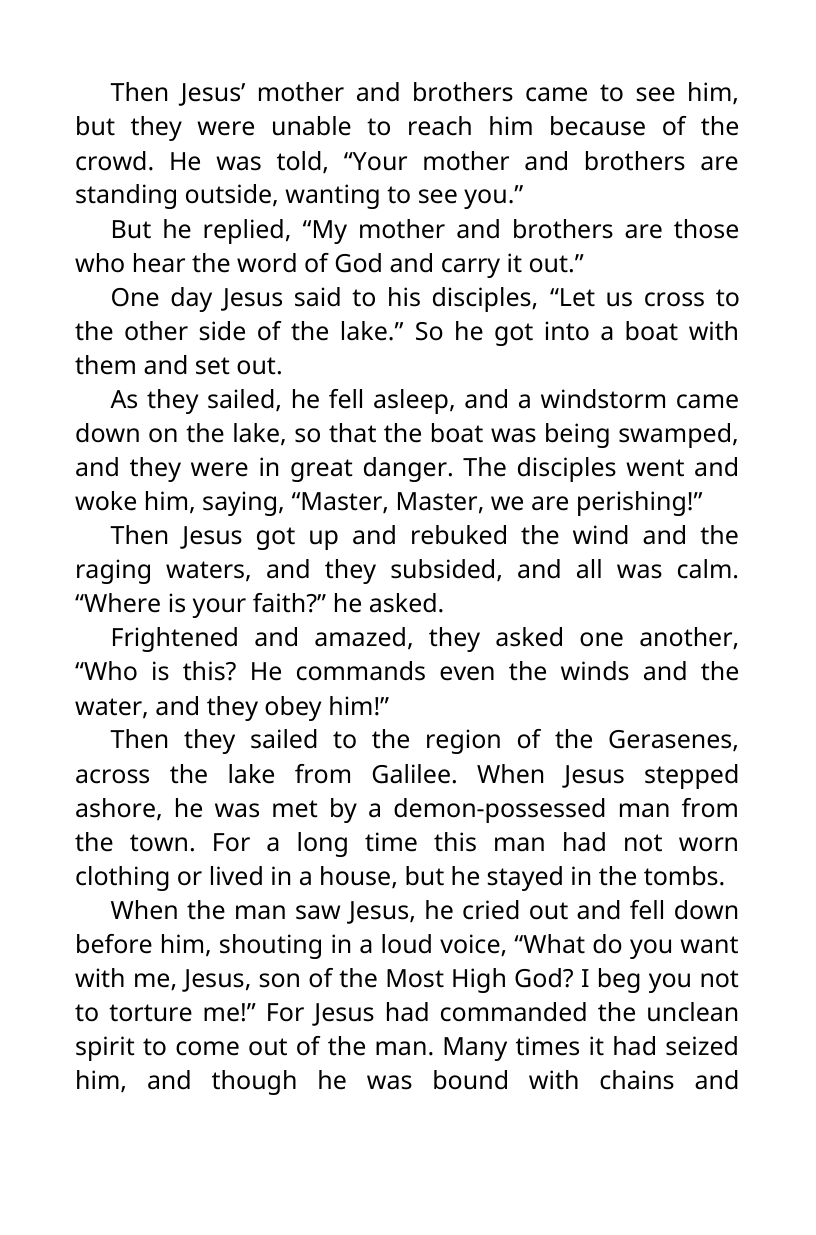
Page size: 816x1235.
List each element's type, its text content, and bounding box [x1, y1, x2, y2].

text When the man saw Jesus, he cried out and fell down before him, shouting in a loud voice, “What do you want with me, Jesus, son of the Most High God? I beg you not to torture me!” For Jesus had commanded the unclean spirit to come out of the man. Many times it had seized him, and though he was bound with chains and [75, 892, 740, 1097]
text But he replied, “My mother and brothers are those who hear the word of God and carry it out.” [75, 211, 740, 279]
text Then Jesus’ mother and brothers came to see him, but they were unable to reach him because of the crowd. He was told, “Your mother and brothers are standing outside, wanting to see you.” [75, 75, 740, 211]
text As they sailed, he fell asleep, and a windstorm came down on the lake, so that the boat was being swamped, and they were in great danger. The disciples went and woke him, saying, “Master, Master, we are perishing!” [75, 382, 740, 518]
text Then they sailed to the region of the Gerasenes, across the lake from Galilee. When Jesus stepped ashore, he was met by a demon-possessed man from the town. For a long time this man had not worn clothing or lived in a house, but he stayed in the tombs. [75, 722, 740, 892]
text One day Jesus said to his disciples, “Let us cross to the other side of the lake.” So he got into a boat with them and set out. [75, 279, 740, 382]
text Frightened and amazed, they asked one another, “Who is this? He commands even the winds and the water, and they obey him!” [75, 620, 740, 722]
text Then Jesus got up and rebuked the wind and the raging waters, and they subsided, and all was calm. “Where is your faith?” he asked. [75, 518, 740, 620]
